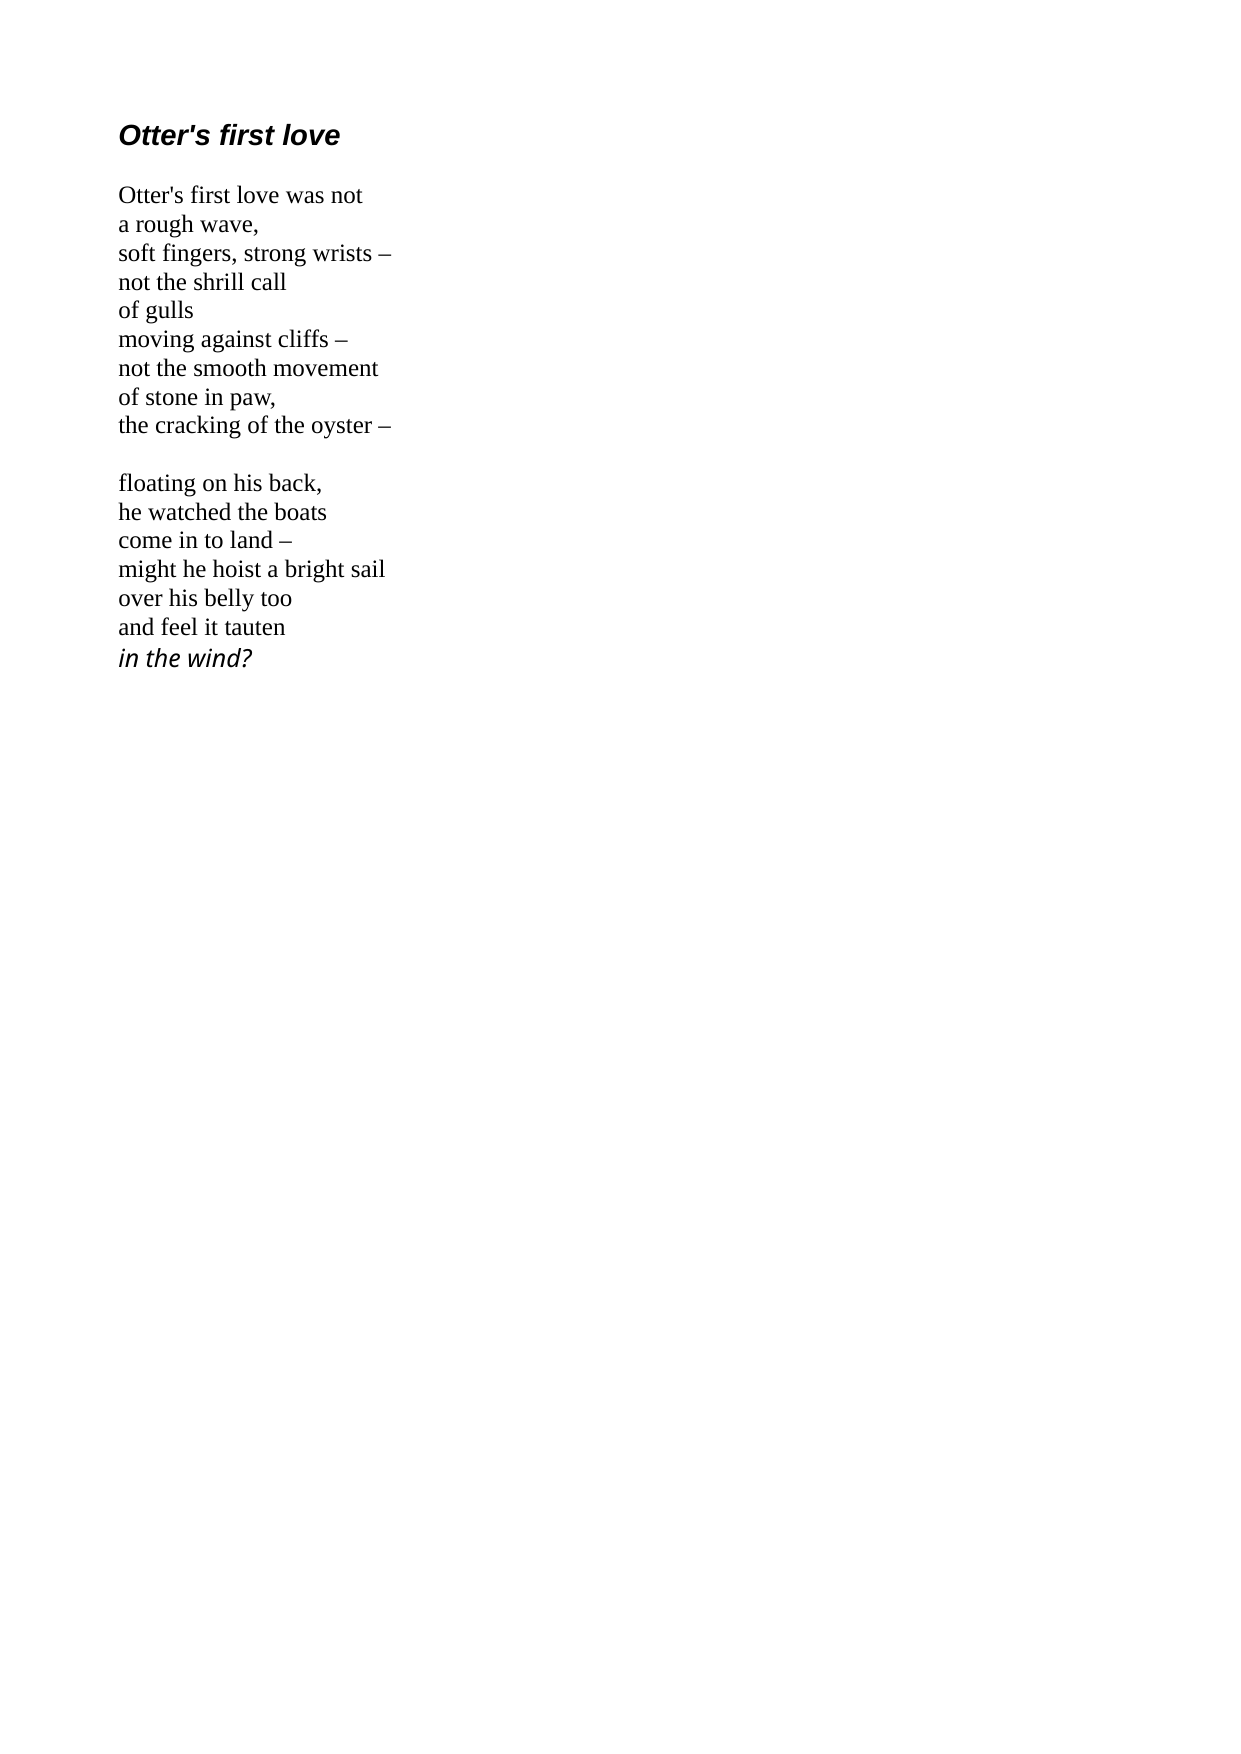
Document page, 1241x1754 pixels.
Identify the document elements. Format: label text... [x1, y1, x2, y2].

text Otter's first love Otter's first love was not a rough wave, soft fingers, strong wrists – not the shrill call of gulls moving against cliffs – not the smooth movement of stone in paw, [118, 118, 1122, 410]
text in the wind? [118, 640, 1122, 674]
text and feel it tauten [118, 612, 1122, 640]
text the cracking of the oyster – floating on his back, he watched the boats come in to land – might he hoist a bright sail over his belly too [118, 410, 1122, 612]
